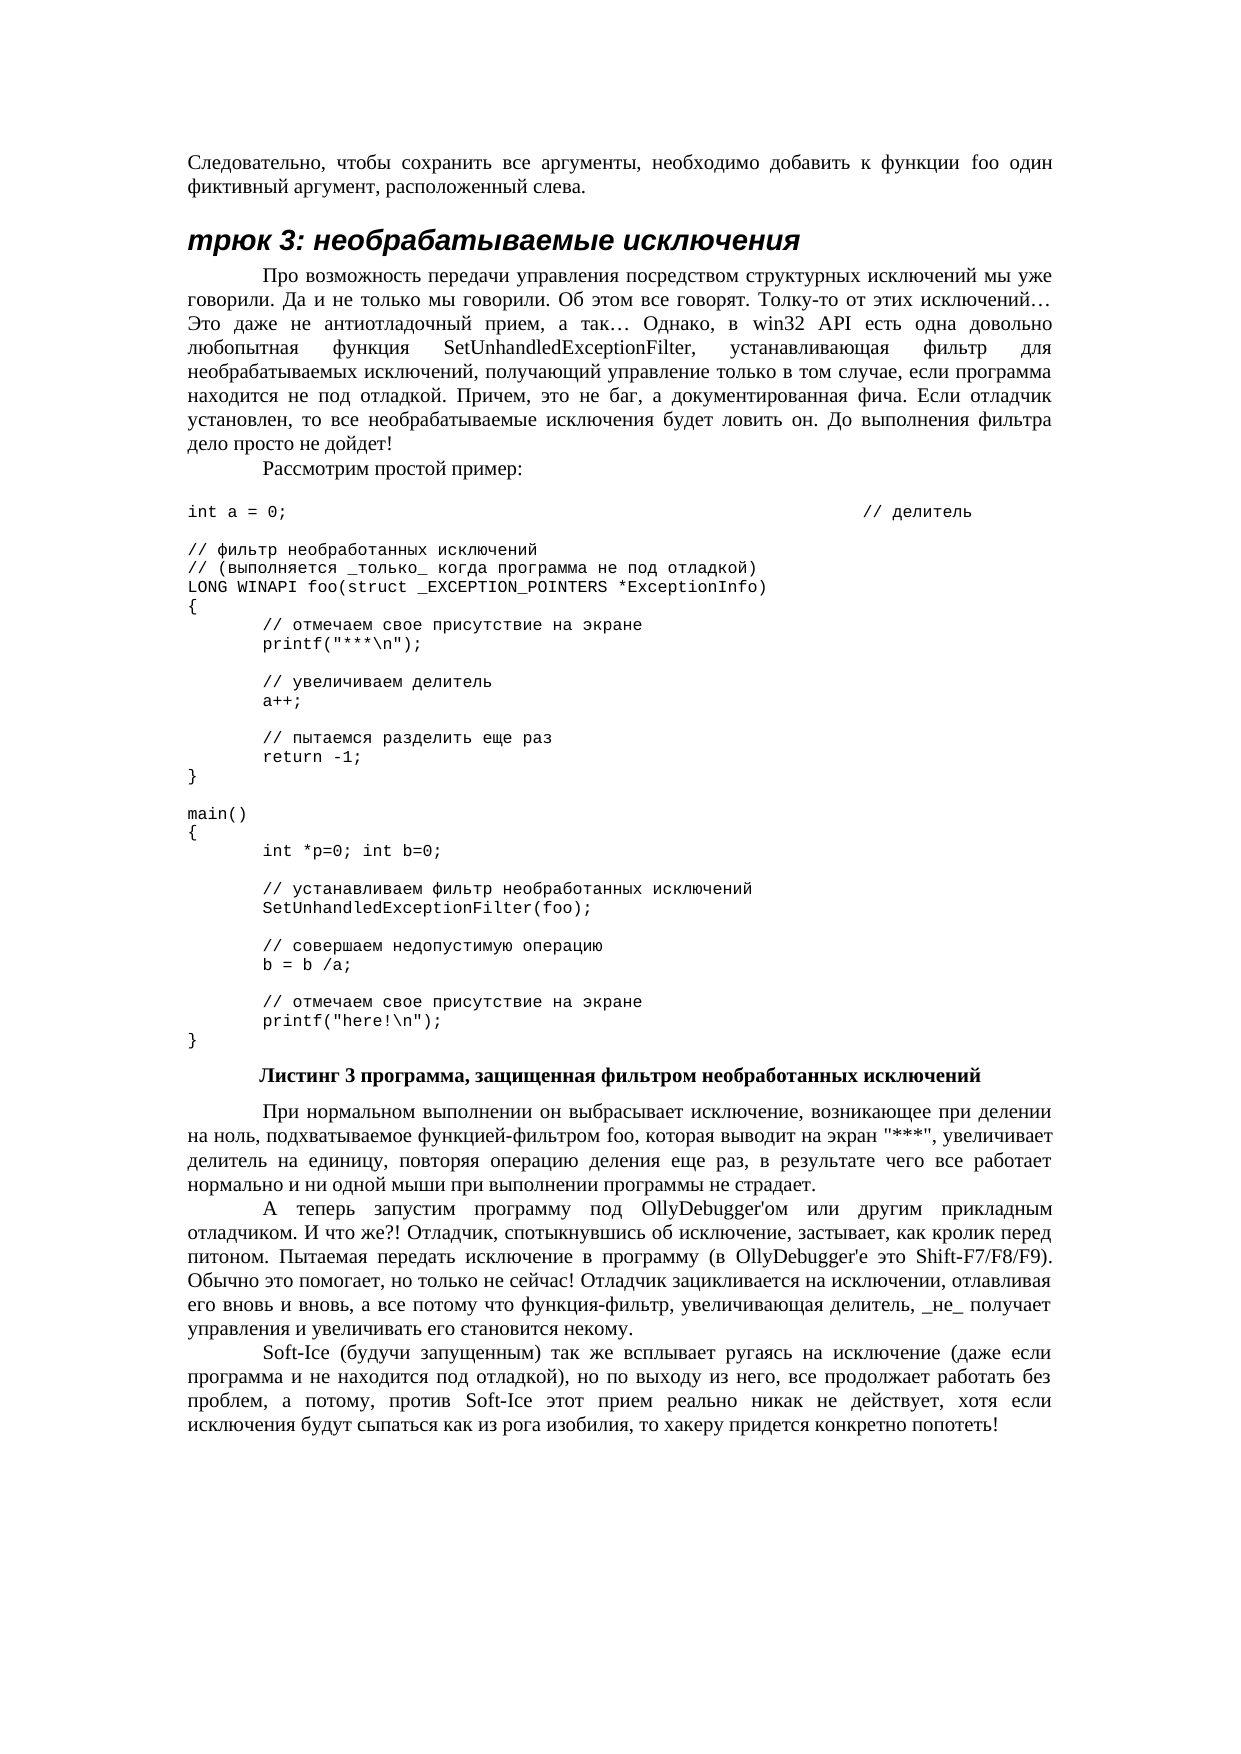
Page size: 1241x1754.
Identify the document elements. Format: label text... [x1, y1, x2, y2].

text // устанавливаем фильтр необработанных исключений [187, 881, 1053, 899]
subtitle трюк 3: необрабатываемые исключения [187, 223, 1053, 257]
text b = b /a; [187, 956, 1053, 975]
text При нормальном выполнении он выбрасывает исключение, возникающее при делении на ноль, подхватываемое функцией-фильтром foo, которая выводит на экран "***", увеличивает делитель на единицу, повторяя операцию деления еще раз, в результате чего все работает нормально и ни одной мыши при выполнении программы не страдает. [187, 1099, 1053, 1196]
text return -1; [187, 749, 1053, 767]
text printf("***\n"); [187, 636, 1053, 654]
text } [187, 1031, 1053, 1050]
text // отмечаем свое присутствие на экране [187, 994, 1053, 1013]
text int a = 0; // делитель [187, 503, 1053, 522]
text SetUnhandledExceptionFilter(foo); [187, 899, 1053, 918]
text Рассмотрим простой пример: [187, 455, 1053, 479]
text Следовательно, чтобы сохранить все аргументы, необходимо добавить к функции foo один фиктивный аргумент, расположенный слева. [187, 150, 1053, 198]
text Soft-Ice (будучи запущенным) так же всплывает ругаясь на исключение (даже если программа и не находится под отладкой), но по выходу из него, все продолжает работать без проблем, а потому, против Soft-Ice этот прием реально никак не действует, хотя если исключения будут сыпаться как из рога изобилия, то хакеру придется конкретно попотеть! [187, 1340, 1053, 1436]
text { [187, 824, 1053, 843]
text А теперь запустим программу под OllyDebugger'ом или другим прикладным отладчиком. И что же?! Отладчик, спотыкнувшись об исключение, застывает, как кролик перед питоном. Пытаемая передать исключение в программу (в OllyDebugger'е это Shift-F7/F8/F9). Обычно это помогает, но только не сейчас! Отладчик зацикливается на исключении, отлавливая его вновь и вновь, а все потому что функция-фильтр, увеличивающая делитель, _не_ получает управления и увеличивать его становится некому. [187, 1196, 1053, 1340]
text int *p=0; int b=0; [187, 843, 1053, 862]
text LONG WINAPI foo(struct _EXCEPTION_POINTERS *ExceptionInfo) [187, 579, 1053, 598]
text // отмечаем свое присутствие на экране [187, 617, 1053, 636]
text // совершаем недопустимую операцию [187, 937, 1053, 956]
text } [187, 767, 1053, 786]
text // пытаемся разделить еще раз [187, 730, 1053, 749]
text main() [187, 805, 1053, 824]
text // (выполняется _только_ когда программа не под отладкой) [187, 560, 1053, 579]
text Листинг 3 программа, защищенная фильтром необработанных исключений [187, 1063, 1053, 1087]
text { [187, 598, 1053, 617]
text // фильтр необработанных исключений [187, 541, 1053, 560]
text Про возможность передачи управления посредством структурных исключений мы уже говорили. Да и не только мы говорили. Об этом все говорят. Толку-то от этих исключений… Это даже не антиотладочный прием, а так… Однако, в win32 API есть одна довольно любопытная функция SetUnhandledExceptionFilter, устанавливающая фильтр для необрабатываемых исключений, получающий управление только в том случае, если программа находится не под отладкой. Причем, это не баг, а документированная фича. Если отладчик установлен, то все необрабатываемые исключения будет ловить он. До выполнения фильтра дело просто не дойдет! [187, 263, 1053, 455]
text // увеличиваем делитель [187, 673, 1053, 692]
text a++; [187, 692, 1053, 711]
text printf("here!\n"); [187, 1013, 1053, 1031]
